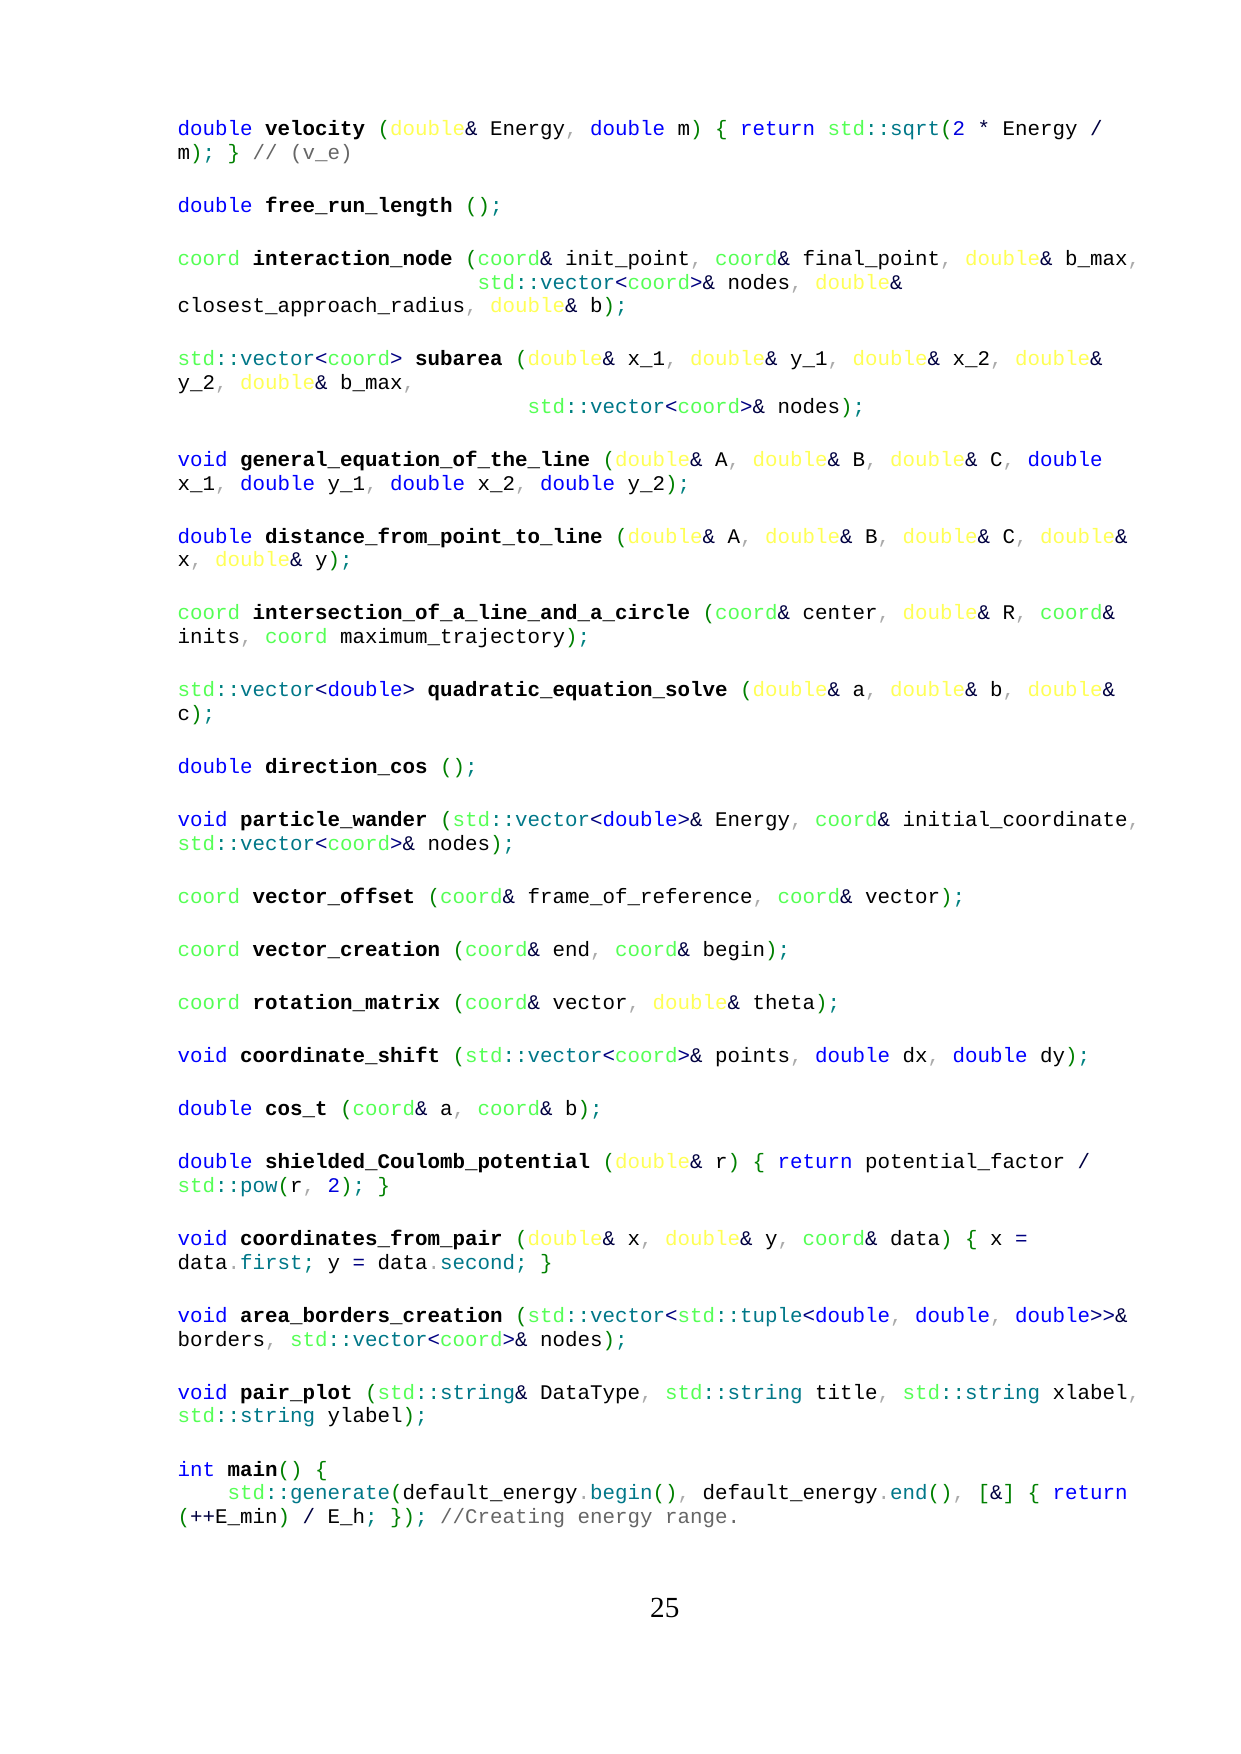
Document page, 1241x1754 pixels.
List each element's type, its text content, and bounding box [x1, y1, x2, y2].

text int main() { [177, 1458, 1152, 1482]
text coord intersection_of_a_line_and_a_circle (coord& center, double& R, coord& inits, coord maximum_trajectory); [177, 602, 1152, 650]
text coord rotation_matrix (coord& vector, double& theta); [177, 992, 1152, 1016]
text void pair_plot (std::string& DataType, std::string title, std::string xlabel, std::string ylabel); [177, 1382, 1152, 1429]
text double free_run_length (); [177, 195, 1152, 218]
text void general_equation_of_the_line (double& A, double& B, double& C, double x_1, double y_1, double x_2, double y_2); [177, 449, 1152, 496]
text coord interaction_node (coord& init_point, coord& final_point, double& b_max, [177, 248, 1152, 272]
text coord vector_creation (coord& end, coord& begin); [177, 939, 1152, 963]
text std::vector<double> quadratic_equation_solve (double& a, double& b, double& c); [177, 679, 1152, 726]
text double direction_cos (); [177, 756, 1152, 779]
text void coordinate_shift (std::vector<coord>& points, double dx, double dy); [177, 1045, 1152, 1069]
text double velocity (double& Energy, double m) { return std::sqrt(2 * Energy / m); } // (v_e) [177, 118, 1152, 165]
text std::vector<coord> subarea (double& x_1, double& y_1, double& x_2, double& y_2, double& b_max, [177, 348, 1152, 396]
text std::vector<coord>& nodes, double& closest_approach_radius, double& b); [177, 272, 1152, 319]
text double shielded_Coulomb_potential (double& r) { return potential_factor / std::pow(r, 2); } [177, 1151, 1152, 1199]
text void area_borders_creation (std::vector<std::tuple<double, double, double>>& borders, std::vector<coord>& nodes); [177, 1305, 1152, 1352]
text void particle_wander (std::vector<double>& Energy, coord& initial_coordinate, std::vector<coord>& nodes); [177, 809, 1152, 856]
text std::generate(default_energy.begin(), default_energy.end(), [&] { return (++E_min) / E_h; }); //Creating energy range. [177, 1482, 1152, 1529]
text double cos_t (coord& a, coord& b); [177, 1098, 1152, 1122]
text void coordinates_from_pair (double& x, double& y, coord& data) { x = data.first; y = data.second; } [177, 1228, 1152, 1276]
text std::vector<coord>& nodes); [177, 396, 1152, 419]
text double distance_from_point_to_line (double& A, double& B, double& C, double& x, double& y); [177, 526, 1152, 573]
text coord vector_offset (coord& frame_of_reference, coord& vector); [177, 886, 1152, 909]
